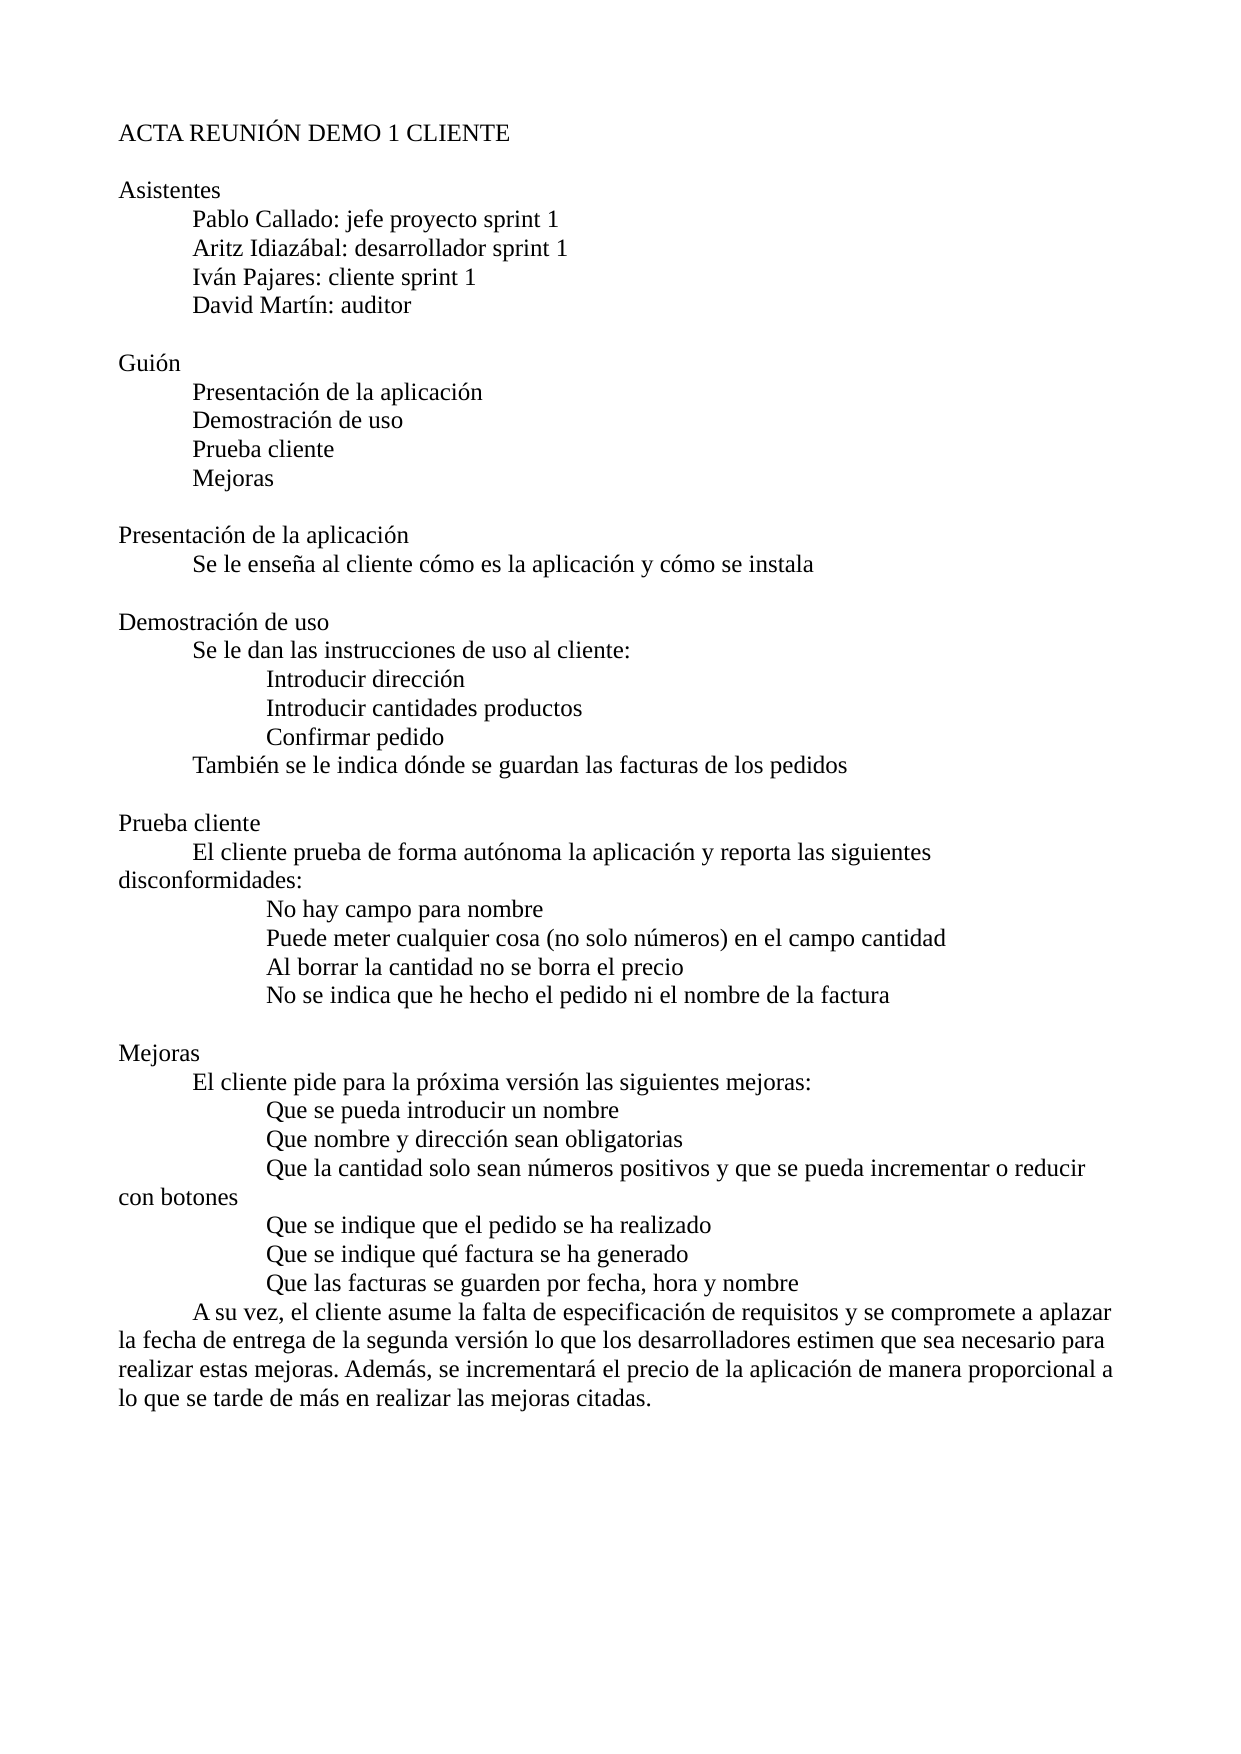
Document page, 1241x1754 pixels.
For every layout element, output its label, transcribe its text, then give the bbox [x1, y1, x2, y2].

text Guión [118, 348, 1122, 377]
text Mejoras [118, 1038, 1122, 1067]
text Se le enseña al cliente cómo es la aplicación y cómo se instala [118, 549, 1122, 578]
text Introducir cantidades productos [118, 693, 1122, 722]
text Que se pueda introducir un nombre [118, 1096, 1122, 1124]
text Mejoras [118, 463, 1122, 492]
text El cliente prueba de forma autónoma la aplicación y reporta las siguientes disconformidades: [118, 837, 1122, 894]
text Que nombre y dirección sean obligatorias [118, 1124, 1122, 1153]
text Que las facturas se guarden por fecha, hora y nombre [118, 1268, 1122, 1297]
text Presentación de la aplicación [118, 521, 1122, 549]
text Asistentes [118, 176, 1122, 204]
text Puede meter cualquier cosa (no solo números) en el campo cantidad [118, 923, 1122, 952]
text Prueba cliente [118, 808, 1122, 837]
text Prueba cliente [118, 434, 1122, 463]
text También se le indica dónde se guardan las facturas de los pedidos [118, 751, 1122, 779]
text ACTA REUNIÓN DEMO 1 CLIENTE [118, 118, 1122, 147]
text A su vez, el cliente asume la falta de especificación de requisitos y se compromete a aplazar la fecha de entrega de la segunda versión lo que los desarrolladores estimen que sea necesario para realizar estas mejoras. Además, se incrementará el precio de la aplicación de manera proporcional a lo que se tarde de más en realizar las mejoras citadas. [118, 1297, 1122, 1412]
text No se indica que he hecho el pedido ni el nombre de la factura [118, 981, 1122, 1009]
text Iván Pajares: cliente sprint 1 [118, 262, 1122, 291]
text Al borrar la cantidad no se borra el precio [118, 952, 1122, 981]
text Pablo Callado: jefe proyecto sprint 1 [118, 204, 1122, 233]
text Confirmar pedido [118, 722, 1122, 751]
text Demostración de uso [118, 406, 1122, 434]
text David Martín: auditor [118, 291, 1122, 319]
text El cliente pide para la próxima versión las siguientes mejoras: [118, 1067, 1122, 1096]
text Presentación de la aplicación [118, 377, 1122, 406]
text Que se indique que el pedido se ha realizado [118, 1211, 1122, 1239]
text Aritz Idiazábal: desarrollador sprint 1 [118, 233, 1122, 262]
text Demostración de uso [118, 607, 1122, 636]
text Introducir dirección [118, 664, 1122, 693]
text Se le dan las instrucciones de uso al cliente: [118, 636, 1122, 664]
text No hay campo para nombre [118, 894, 1122, 923]
text Que la cantidad solo sean números positivos y que se pueda incrementar o reducir con botones [118, 1153, 1122, 1211]
text Que se indique qué factura se ha generado [118, 1239, 1122, 1268]
